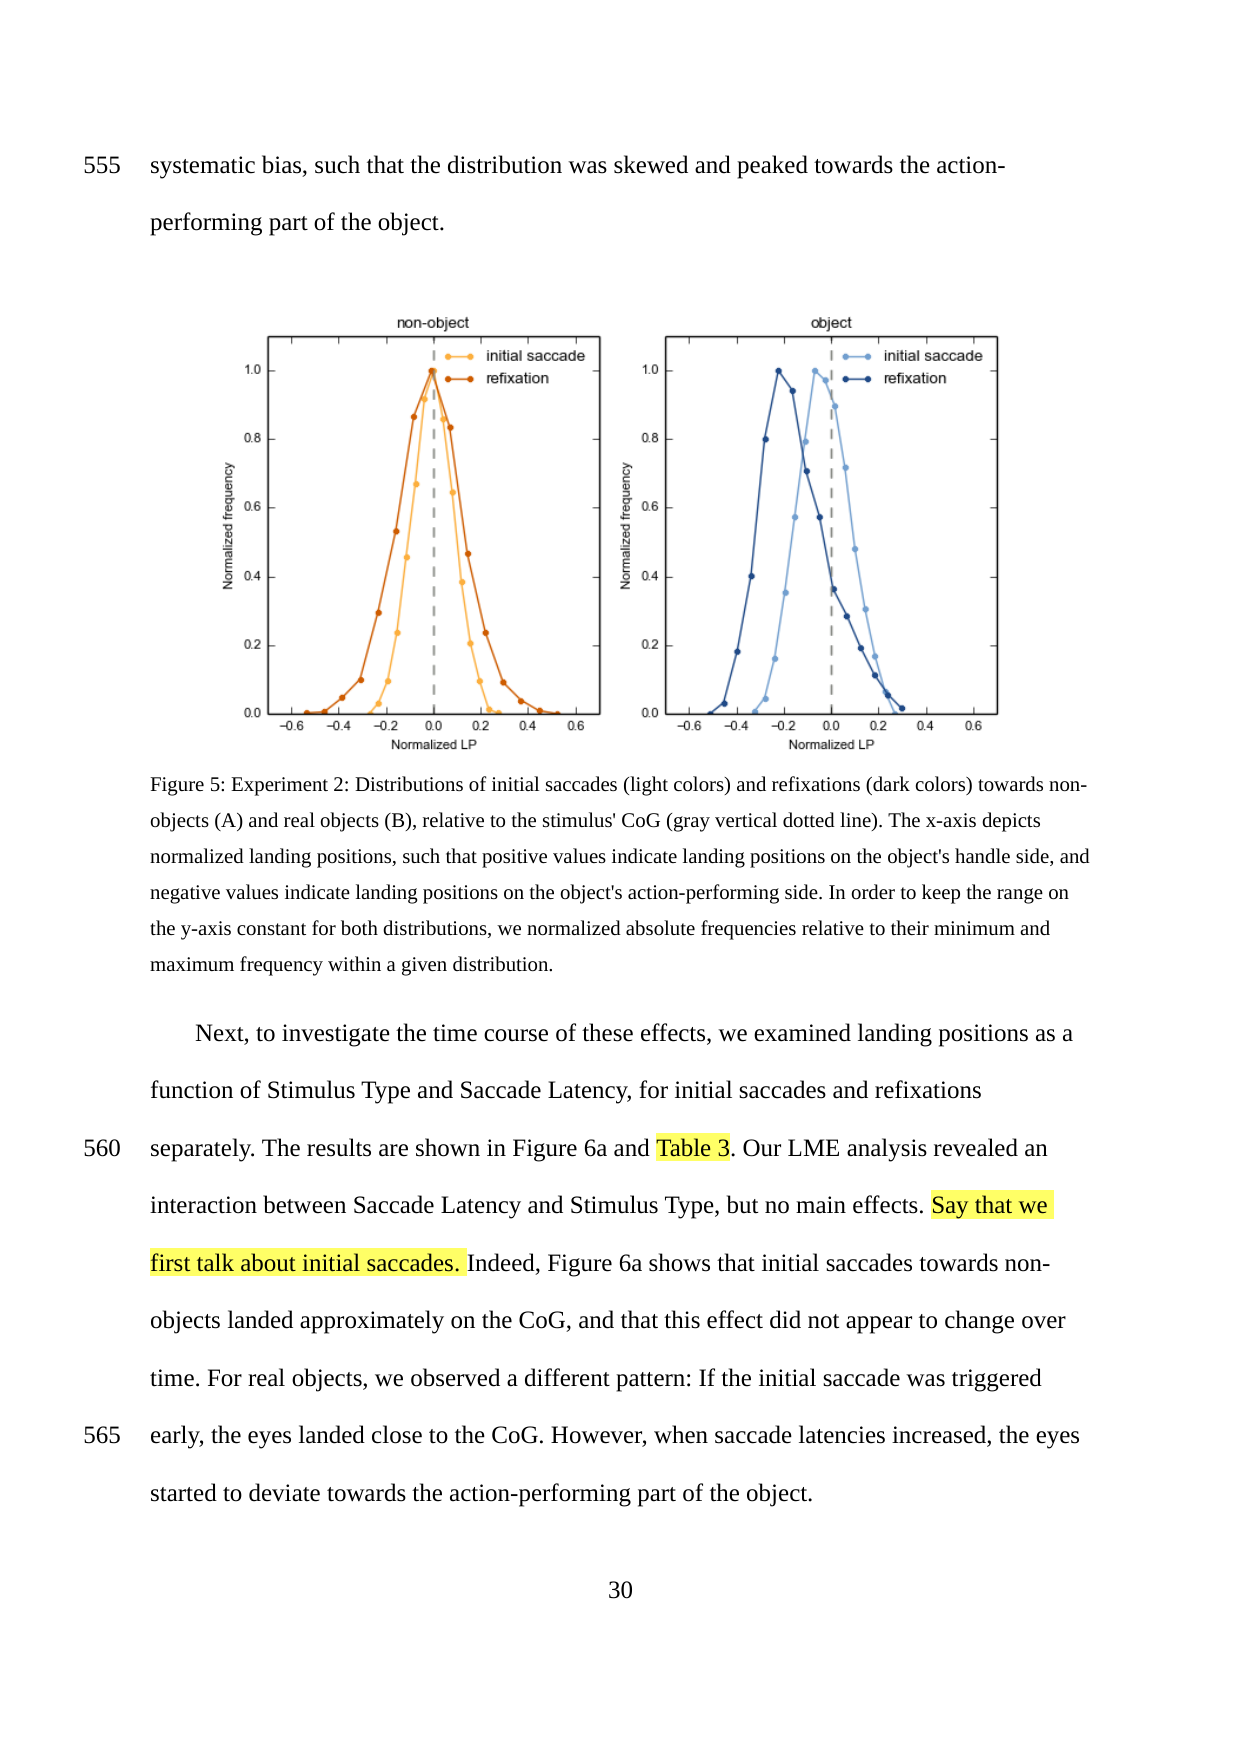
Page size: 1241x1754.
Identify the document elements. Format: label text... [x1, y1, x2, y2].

picture [150, 290, 1091, 761]
text Figure 5: Experiment 2: Distributions of initial saccades (light colors) and refixations (dark colors) towards non-objects (A) and real objects (B), relative to the stimulus' CoG (gray vertical dotted line). The x-axis depicts normalized landing positions, such that positive values indicate landing positions on the object's handle side, and negative values indicate landing positions on the object's action-performing side. In order to keep the range on the y-axis constant for both distributions, we normalized absolute frequencies relative to their minimum and maximum frequency within a given distribution. [150, 761, 1091, 976]
text Next, to investigate the time course of these effects, we examined landing positions as a function of Stimulus Type and Saccade Latency, for initial saccades and refixations separately. The results are shown in Figure 6a and Table 3. Our LME analysis revealed an interaction between Saccade Latency and Stimulus Type, but no main effects. Say that we first talk about initial saccades. Indeed, Figure 6a shows that initial saccades towards non-objects landed approximately on the CoG, and that this effect did not appear to change over time. For real objects, we observed a different pattern: If the initial saccade was triggered early, the eyes landed close to the CoG. However, when saccade latencies increased, the eyes started to deviate towards the action-performing part of the object. [150, 1018, 1091, 1506]
text systematic bias, such that the distribution was skewed and peaked towards the action-performing part of the object. [150, 150, 1091, 236]
